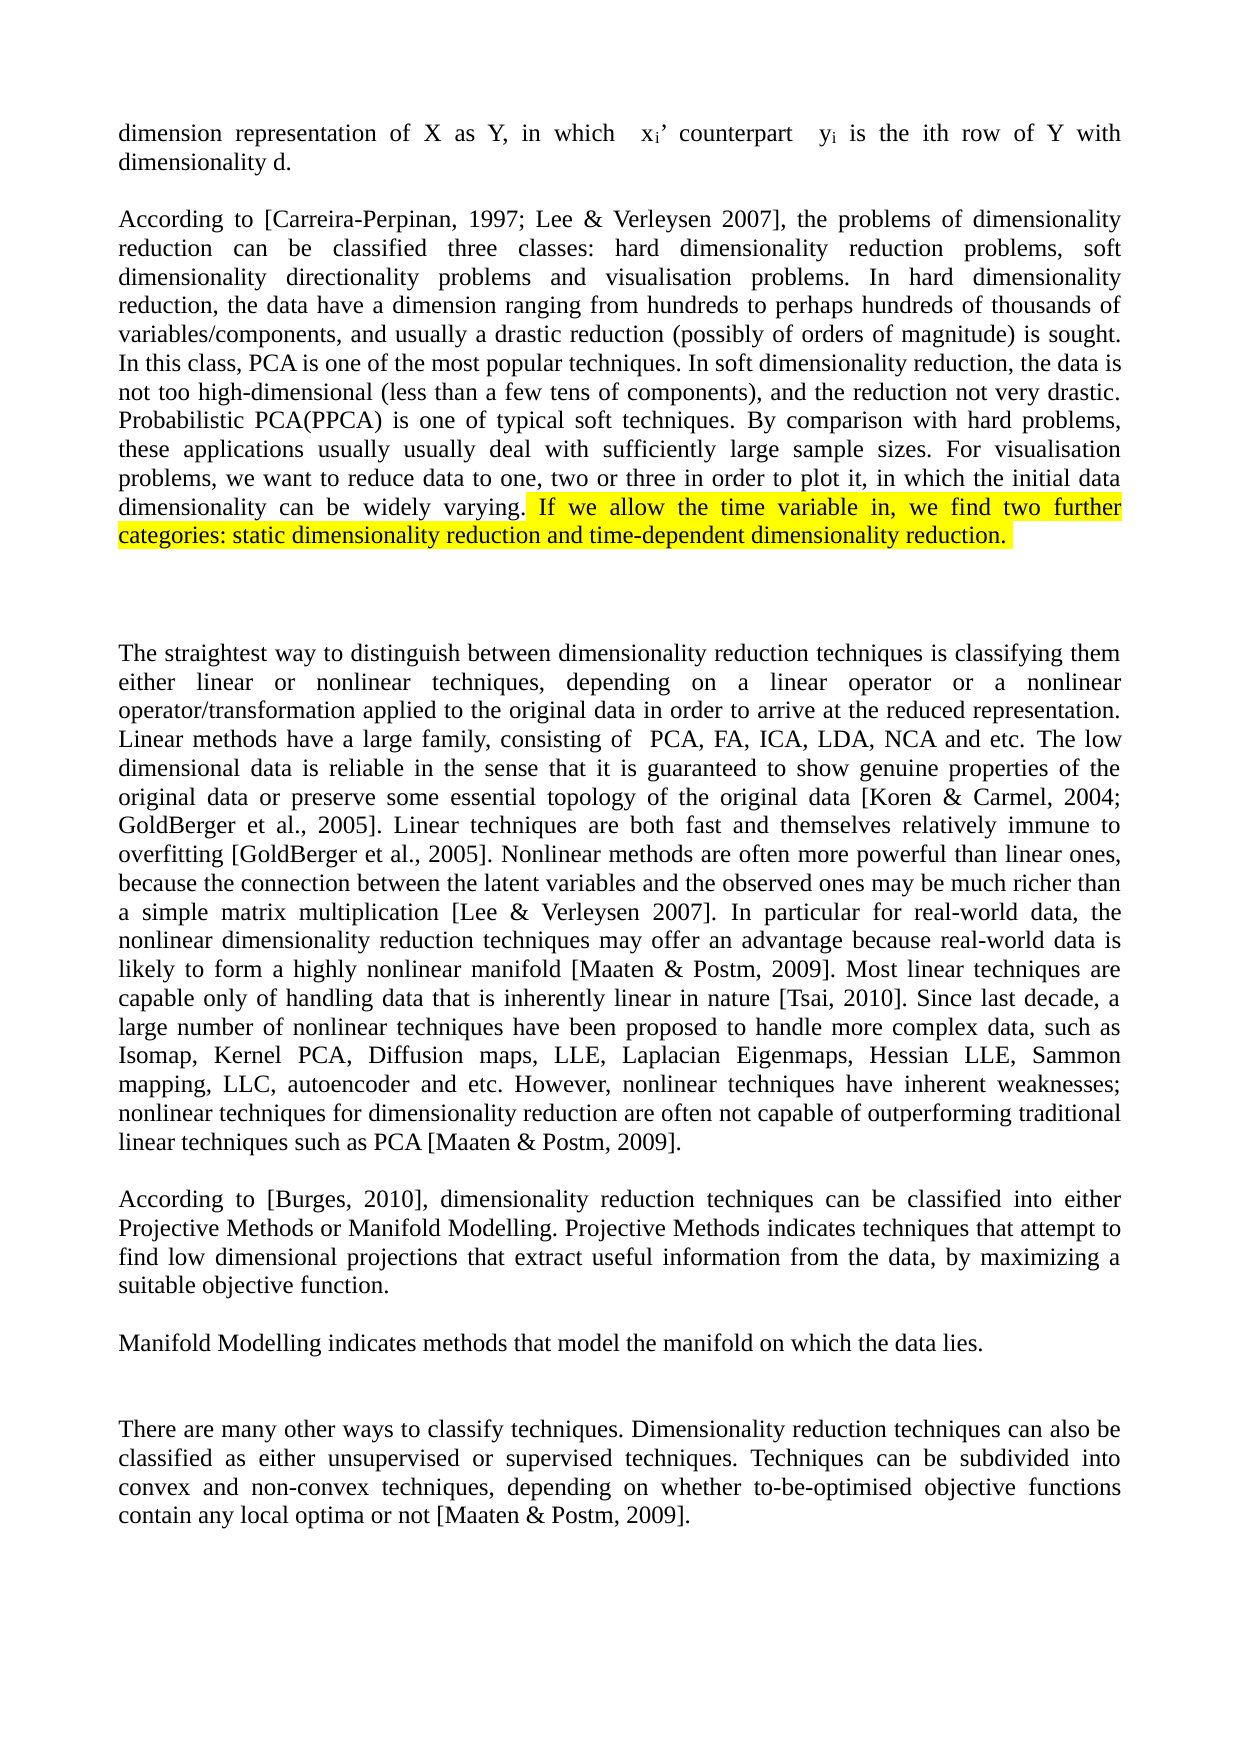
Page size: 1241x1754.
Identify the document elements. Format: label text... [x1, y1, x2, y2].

text There are many other ways to classify techniques. Dimensionality reduction techniques can also be classified as either unsupervised or supervised techniques. Techniques can be subdivided into convex and non-convex techniques, depending on whether to-be-optimised objective functions contain any local optima or not [Maaten & Postm, 2009]. [118, 1414, 1122, 1529]
text Manifold Modelling indicates methods that model the manifold on which the data lies. [118, 1328, 1122, 1357]
text The straightest way to distinguish between dimensionality reduction techniques is classifying them either linear or nonlinear techniques, depending on a linear operator or a nonlinear operator/transformation applied to the original data in order to arrive at the reduced representation. Linear methods have a large family, consisting of PCA, FA, ICA, LDA, NCA and etc. The low dimensional data is reliable in the sense that it is guaranteed to show genuine properties of the original data or preserve some essential topology of the original data [Koren & Carmel, 2004; GoldBerger et al., 2005]. Linear techniques are both fast and themselves relatively immune to overfitting [GoldBerger et al., 2005]. Nonlinear methods are often more powerful than linear ones, because the connection between the latent variables and the observed ones may be much richer than a simple matrix multiplication [Lee & Verleysen 2007]. In particular for real-world data, the nonlinear dimensionality reduction techniques may offer an advantage because real-world data is likely to form a highly nonlinear manifold [Maaten & Postm, 2009]. Most linear techniques are capable only of handling data that is inherently linear in nature [Tsai, 2010]. Since last decade, a large number of nonlinear techniques have been proposed to handle more complex data, such as Isomap, Kernel PCA, Diffusion maps, LLE, Laplacian Eigenmaps, Hessian LLE, Sammon mapping, LLC, autoencoder and etc. However, nonlinear techniques have inherent weaknesses; nonlinear techniques for dimensionality reduction are often not capable of outperforming traditional linear techniques such as PCA [Maaten & Postm, 2009]. [118, 638, 1122, 1156]
text According to [Burges, 2010], dimensionality reduction techniques can be classified into either Projective Methods or Manifold Modelling. Projective Methods indicates techniques that attempt to find low dimensional projections that extract useful information from the data, by maximizing a suitable objective function. [118, 1184, 1122, 1299]
text dimension representation of X as Y, in which xi’ counterpart yi is the ith row of Y with dimensionality d. [118, 118, 1122, 176]
text According to [Carreira-Perpinan, 1997; Lee & Verleysen 2007], the problems of dimensionality reduction can be classified three classes: hard dimensionality reduction problems, soft dimensionality directionality problems and visualisation problems. In hard dimensionality reduction, the data have a dimension ranging from hundreds to perhaps hundreds of thousands of variables/components, and usually a drastic reduction (possibly of orders of magnitude) is sought. In this class, PCA is one of the most popular techniques. In soft dimensionality reduction, the data is not too high-dimensional (less than a few tens of components), and the reduction not very drastic. Probabilistic PCA(PPCA) is one of typical soft techniques. By comparison with hard problems, these applications usually usually deal with sufficiently large sample sizes. For visualisation problems, we want to reduce data to one, two or three in order to plot it, in which the initial data dimensionality can be widely varying. If we allow the time variable in, we find two further categories: static dimensionality reduction and time-dependent dimensionality reduction. [118, 204, 1122, 549]
